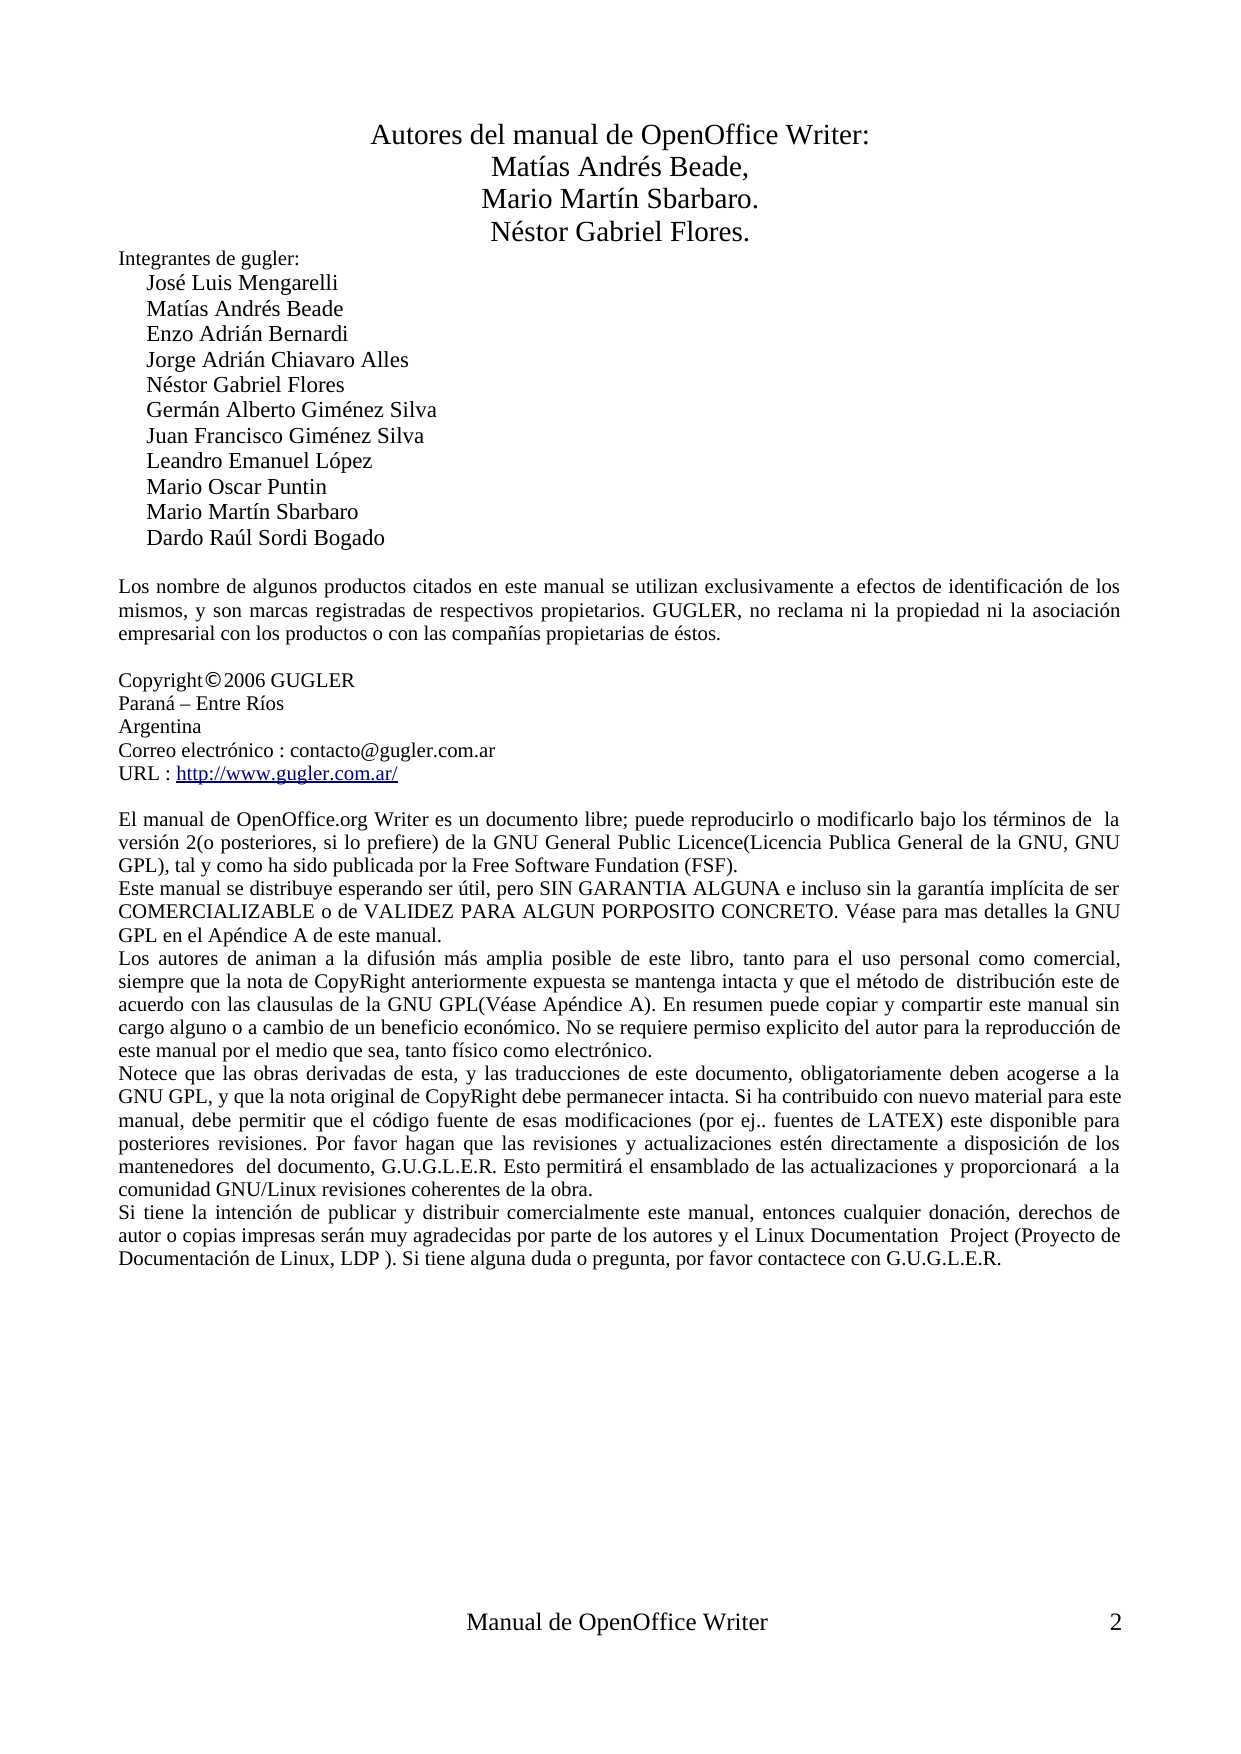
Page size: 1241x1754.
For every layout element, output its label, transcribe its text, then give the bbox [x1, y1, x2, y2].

text URL : http://www.gugler.com.ar/ [118, 762, 1122, 785]
text Dardo Raúl Sordi Bogado [118, 524, 1122, 550]
text Néstor Gabriel Flores [118, 372, 1122, 397]
text Matías Andrés Beade, [118, 150, 1122, 183]
text El manual de OpenOffice.org Writer es un documento libre; puede reproducirlo o modificarlo bajo los términos de la versión 2(o posteriores, si lo prefiere) de la GNU General Public Licence(Licencia Publica General de la GNU, GNU GPL), tal y como ha sido publicada por la Free Software Fundation (FSF). [118, 808, 1122, 877]
text Mario Martín Sbarbaro. [118, 183, 1122, 215]
text Copyright©2006 GUGLER [118, 668, 1122, 692]
text Correo electrónico : contacto@gugler.com.ar [118, 738, 1122, 762]
text Mario Martín Sbarbaro [118, 499, 1122, 524]
text Autores del manual de OpenOffice Writer: [118, 118, 1122, 150]
text José Luis Mengarelli [118, 270, 1122, 296]
text Este manual se distribuye esperando ser útil, pero SIN GARANTIA ALGUNA e incluso sin la garantía implícita de ser COMERCIALIZABLE o de VALIDEZ PARA ALGUN PORPOSITO CONCRETO. Véase para mas detalles la GNU GPL en el Apéndice A de este manual. [118, 877, 1122, 947]
text Argentina [118, 715, 1122, 738]
text Juan Francisco Giménez Silva [118, 423, 1122, 448]
text Mario Oscar Puntin [118, 474, 1122, 499]
text Leandro Emanuel López [118, 448, 1122, 474]
text Enzo Adrián Bernardi [118, 321, 1122, 347]
text Los autores de animan a la difusión más amplia posible de este libro, tanto para el uso personal como comercial, siempre que la nota de CopyRight anteriormente expuesta se mantenga intacta y que el método de distribución este de acuerdo con las clausulas de la GNU GPL(Véase Apéndice A). En resumen puede copiar y compartir este manual sin cargo alguno o a cambio de un beneficio económico. No se requiere permiso explicito del autor para la reproducción de este manual por el medio que sea, tanto físico como electrónico. [118, 947, 1122, 1062]
text Paraná – Entre Ríos [118, 692, 1122, 715]
text Si tiene la intención de publicar y distribuir comercialmente este manual, entonces cualquier donación, derechos de autor o copias impresas serán muy agradecidas por parte de los autores y el Linux Documentation Project (Proyecto de Documentación de Linux, LDP ). Si tiene alguna duda o pregunta, por favor contactece con G.U.G.L.E.R. [118, 1201, 1122, 1270]
text Los nombre de algunos productos citados en este manual se utilizan exclusivamente a efectos de identificación de los mismos, y son marcas registradas de respectivos propietarios. GUGLER, no reclama ni la propiedad ni la asociación empresarial con los productos o con las compañías propietarias de éstos. [118, 575, 1122, 645]
text Integrantes de gugler: [118, 247, 1122, 270]
text Matías Andrés Beade [118, 296, 1122, 321]
text Germán Alberto Giménez Silva [118, 397, 1122, 423]
text Notece que las obras derivadas de esta, y las traducciones de este documento, obligatoriamente deben acogerse a la GNU GPL, y que la nota original de CopyRight debe permanecer intacta. Si ha contribuido con nuevo material para este manual, debe permitir que el código fuente de esas modificaciones (por ej.. fuentes de LATEX) este disponible para posteriores revisiones. Por favor hagan que las revisiones y actualizaciones estén directamente a disposición de los mantenedores del documento, G.U.G.L.E.R. Esto permitirá el ensamblado de las actualizaciones y proporcionará a la comunidad GNU/Linux revisiones coherentes de la obra. [118, 1062, 1122, 1201]
text Jorge Adrián Chiavaro Alles [118, 347, 1122, 372]
text Néstor Gabriel Flores. [118, 215, 1122, 247]
